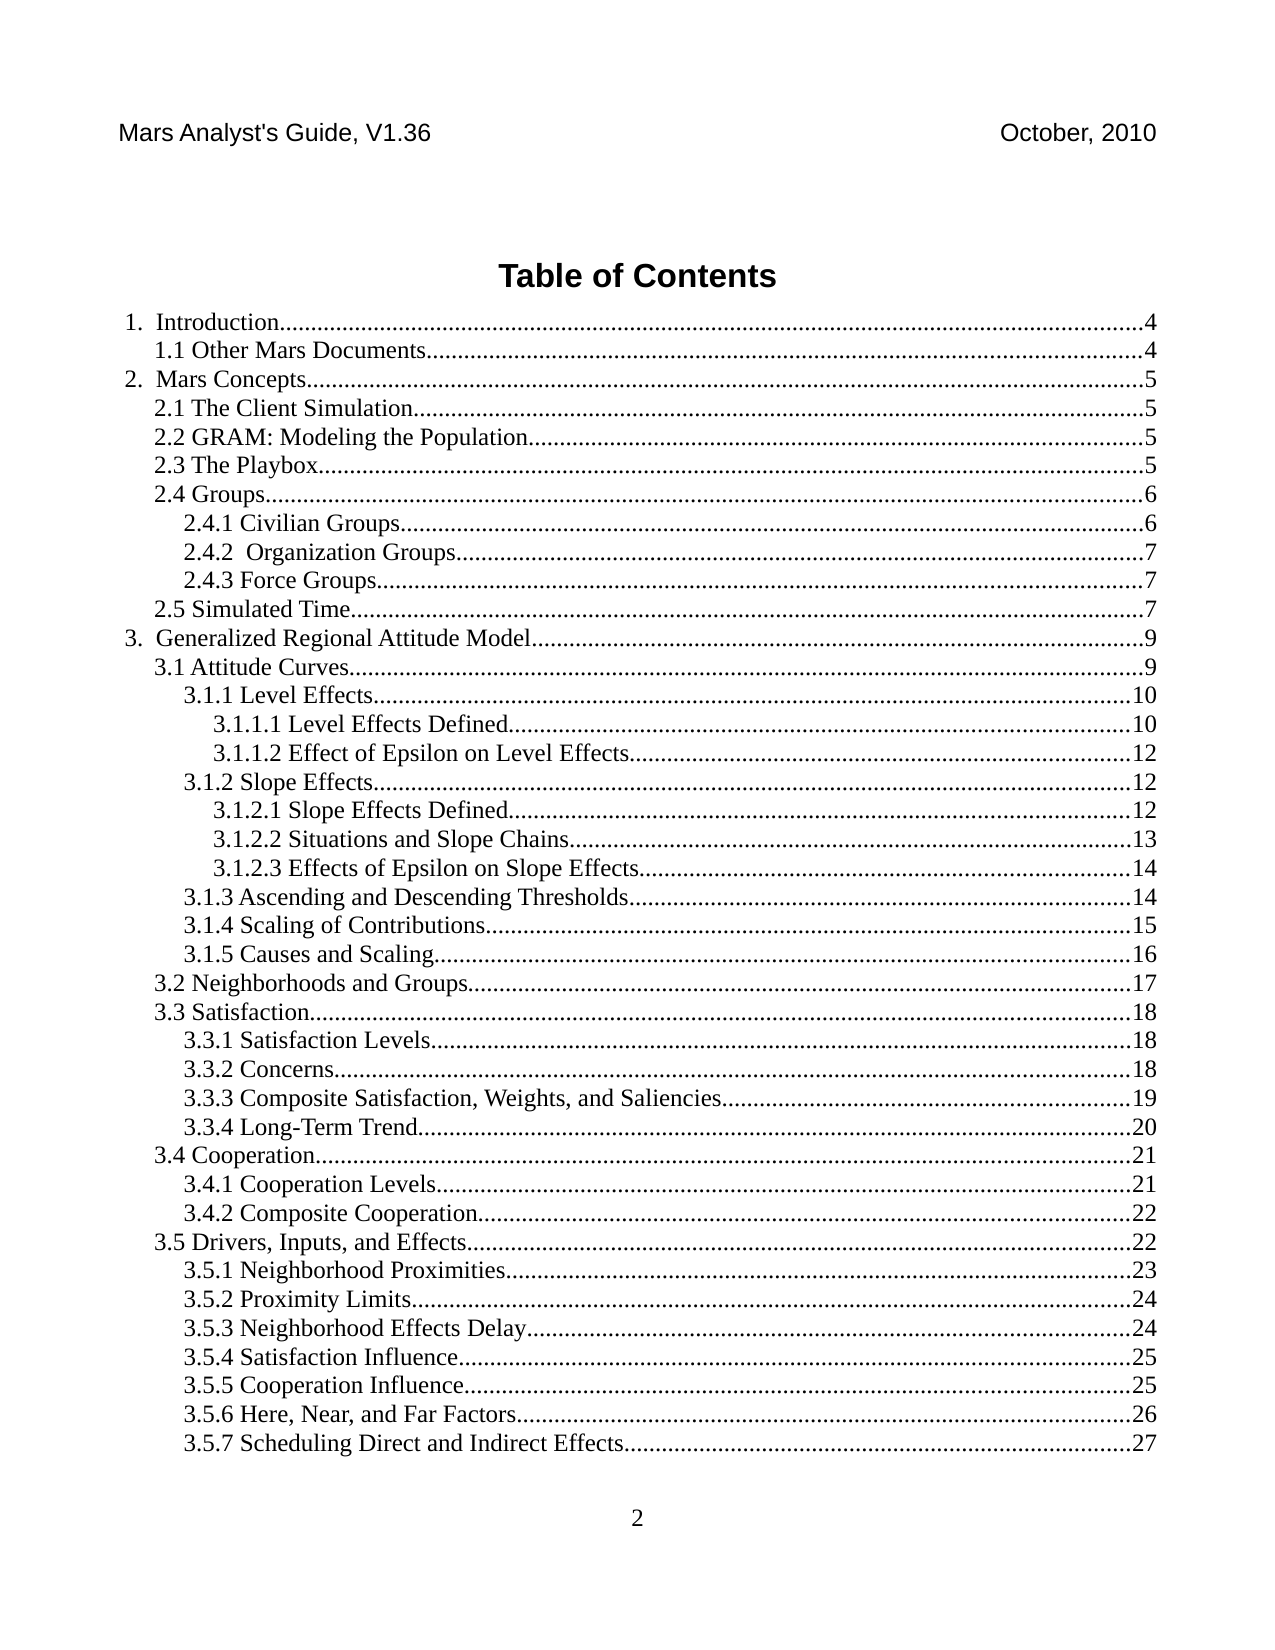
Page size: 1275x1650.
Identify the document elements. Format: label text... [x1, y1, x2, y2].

text 2.2 GRAM: Modeling the Population 5 [148, 422, 1157, 450]
text 3.5.6 Here, Near, and Far Factors 26 [177, 1399, 1157, 1428]
text 3.5.7 Scheduling Direct and Indirect Effects 27 [177, 1428, 1157, 1457]
text 3. Generalized Regional Attitude Model 9 [118, 623, 1157, 652]
text 3.1.2.3 Effects of Epsilon on Slope Effects 14 [207, 853, 1157, 882]
text 3.5.1 Neighborhood Proximities 23 [177, 1255, 1157, 1284]
text 3.1.2.2 Situations and Slope Chains 13 [207, 824, 1157, 853]
text 3.5.4 Satisfaction Influence 25 [177, 1342, 1157, 1370]
text 3.1.1 Level Effects 10 [177, 680, 1157, 709]
text 2.3 The Playbox 5 [148, 450, 1157, 479]
text 2.4 Groups 6 [148, 479, 1157, 508]
text 2.4.2 Organization Groups 7 [177, 537, 1157, 565]
text 3.5.2 Proximity Limits 24 [177, 1284, 1157, 1313]
text 1.1 Other Mars Documents 4 [148, 335, 1157, 364]
text 3.3 Satisfaction 18 [148, 997, 1157, 1025]
text 3.4.2 Composite Cooperation 22 [177, 1198, 1157, 1227]
text 3.3.2 Concerns 18 [177, 1054, 1157, 1083]
text 3.2 Neighborhoods and Groups 17 [148, 968, 1157, 997]
text 3.5.3 Neighborhood Effects Delay 24 [177, 1313, 1157, 1342]
text 3.4.1 Cooperation Levels 21 [177, 1169, 1157, 1198]
text 2.4.3 Force Groups 7 [177, 565, 1157, 594]
text 3.4 Cooperation 21 [148, 1140, 1157, 1169]
text 3.1.3 Ascending and Descending Thresholds 14 [177, 882, 1157, 910]
text 3.3.1 Satisfaction Levels 18 [177, 1025, 1157, 1054]
text 3.1.1.2 Effect of Epsilon on Level Effects 12 [207, 738, 1157, 767]
text 2.1 The Client Simulation 5 [148, 393, 1157, 422]
text 3.1.1.1 Level Effects Defined 10 [207, 709, 1157, 738]
text 3.5 Drivers, Inputs, and Effects 22 [148, 1227, 1157, 1255]
text 3.1.2 Slope Effects 12 [177, 767, 1157, 795]
text 3.5.5 Cooperation Influence 25 [177, 1370, 1157, 1399]
text 3.1.2.1 Slope Effects Defined 12 [207, 795, 1157, 824]
text 3.1 Attitude Curves 9 [148, 652, 1157, 680]
text 3.3.4 Long-Term Trend 20 [177, 1112, 1157, 1140]
text 2.5 Simulated Time 7 [148, 594, 1157, 623]
text 1. Introduction 4 [118, 307, 1157, 335]
text 3.1.5 Causes and Scaling 16 [177, 939, 1157, 968]
text 2.4.1 Civilian Groups 6 [177, 508, 1157, 537]
text 3.3.3 Composite Satisfaction, Weights, and Saliencies 19 [177, 1083, 1157, 1112]
text 3.1.4 Scaling of Contributions 15 [177, 910, 1157, 939]
text 2. Mars Concepts 5 [118, 364, 1157, 393]
subtitle Table of Contents [118, 256, 1157, 294]
